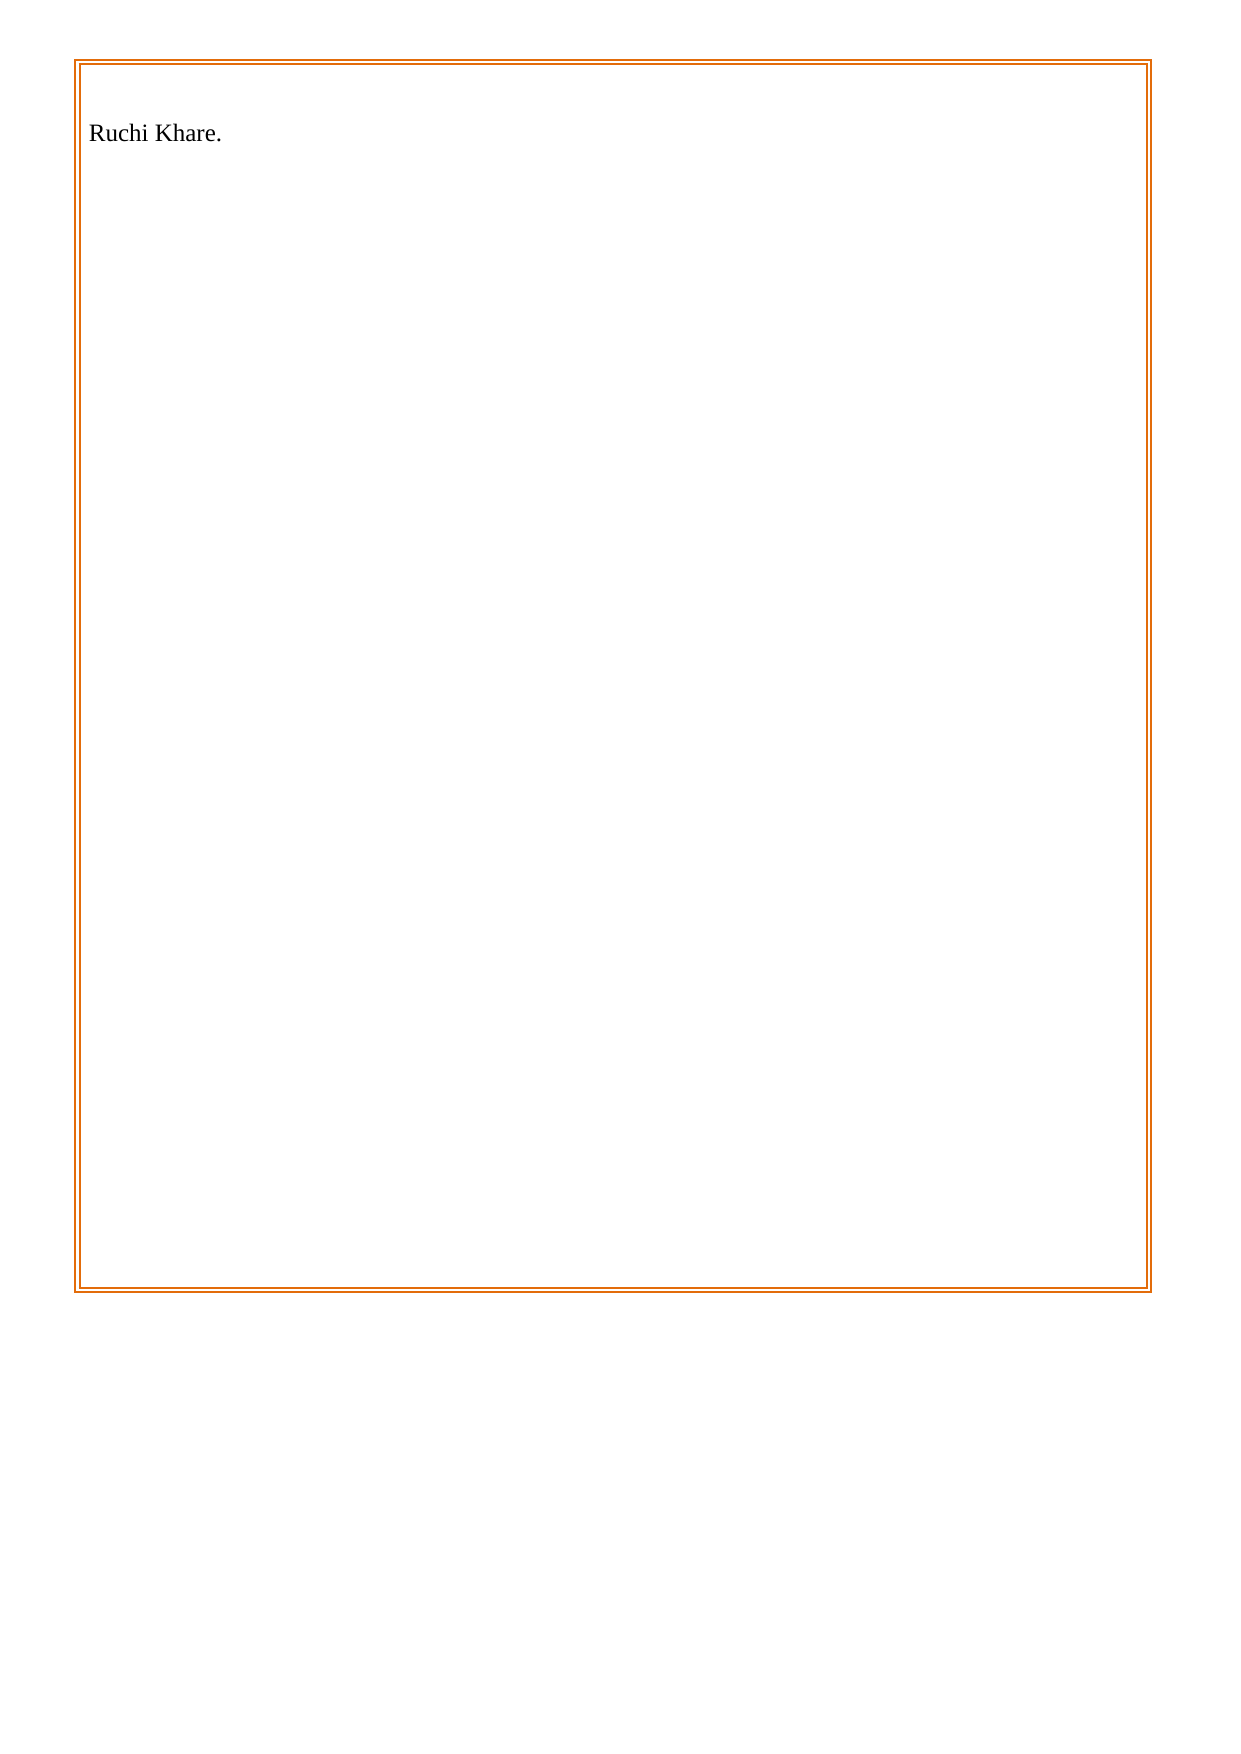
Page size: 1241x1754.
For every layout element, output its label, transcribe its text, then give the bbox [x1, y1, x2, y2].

table_header Work Experience: Organization : TestYantra Pvt. Ltd. Duration : June-2017 to till date. Designation : Sr. Software Engineer. Organization : Sterlite Technologies Pvt. Ltd. Duration : June-2015 to May-2017. Designation : Sr. Software Engineer. Organization : MindCraft Solutions Pvt. Ltd. Duration : Feb-2015 to June-2015. Designation : Software Engineer. Organization : Indglobal Consultancy Solutions. Duration : Jan-2013 to Feb-2015. Designation : Software Engineer. Experience Summary: Overall 3.8 years of experience in Software Quality Assurance, Manual and Automation Testing. 2.5 years of experience in Black-Box, Sanity Testing, End-to End testing, Functional testing, Integration testing, Regression testing, smoke testing. Hands on experience in Manual Testing, Functional Testing and Regression, Integration Testing, End to-End testing, Smoke Testing, compatibility Testing, Retesting, System testing. 1.5 years of experience in Automation Testing using Selenium Web Driver Hands on experience to generate Custom HTML Automation report. Hands on experience in Xpath and Locators. Hands on experience to handle all the popup. Worked on AUTOIT. Worked on Page Object Model. Worked with POI for Excel. Worked with Jenkins tool, gitHub , Maven. Hands on experience in Selenium Grid. Hands on experience to handle listbox , handling frames. Worked on Hybrid Framework (implementation and execution). Expertise in Data Driven Framework ,Method Driven Framework ,Hybrid framework using Selenium Web Driver. Experience in TestNG Framework. Experience in creating , analyzing & maintaining Automation Test Scripts using Selenium Webdriver. Experience of working on SVN , Apache Maven. Experience of Testing Web and Window-Based -applications. Expert in Software Testing, Creation of effective test data, Expert in identifying different scenarios and Writing effective test cases, Test Reporting, Requirements Analysis, Quality Management, Defect Management. Actively involved in all the stages of Software Testing Life Cycle. Well versed in Defect Tracking & effective Bug Reporting Expert in Requirement Traceability Matrix(RTM), Requirement Coverage Experienced in preparation and review of Test Scenarios and Test Cases, Test Execution, Test Results Reporting, Defect Reporting, Test summary Report, and other activities related to test planning and execution with concentration on requirements analysis, development and implementation of test scenarios. Expert in Ad Hoc, Functional, Build Verification Testing(Smoke Testing), Sanity, Regression, Integration and Exploratory Testing Well acquainted with Manual Testing Methodologies& possess knowledge of Software Development Life Cycle (SDLC), Software Test Life Cycle (STLC) and Defect Life Cycle. Exposure to Test Management and Bug Tracking Tools like Jira , Confluence and actively involved in Backend Database Testing using Oracle 10g, SQL. Experienced in maintaining and installing server for the production environment, deployment on Windows 7 R2 server. Team player with good managerial skills, Quick learner, Self-motivated and ability to co-ordinate in a team environment with excellent interpersonal skills . Ability to work on numerous tasks simultaneously. Expert in Java, and Good knowledge of SQL queries. Involved in Functional, Regression, Ad-hoc testing, performance and load testing. Good knowledge of PLSQL, SQL Server Hand on experience in JAVA. Good programming knowledge in JAVA Multithreading Understanding in creating SQL Queries, Stored Procedures, Views, Triggers in ORACLE/SQL Server 2005/2008. Ability to quickly adapt to different project environments and an excellent team member. JavaScript Skills: Efficient knowledge on JavaScript Functions and type of functions. Familiar with Arrow functions and builtin methods in array. Efficient knowledge Objects creation, Object Define Property, and Prototypes. Familiar with data types , variable hoisting, scope. Familiar with Promisces ,callback functions and JSON Object. Basic knowledge on NODEJS-Mocha framework with chai Assertion using node Project. Basic knowledge of Stringy and Parsing concept . SOFTWARE PROFICIENCY Process : Application Testing, Manual Testing, Automation Testing Test Management tool : HP Quality Centre. Defect Reporting Tool : BugZilla , Jira . Software Testing Skills : Manual Testing, SDLC, Test Life Cycle, Automation Testing using . Operating System : Windows XP / 7/ 8 /10, 2003 Server. Programming Languages : Java RDBMS : ORACLE, SQL SERVER, MySQL. Packages : MS-Office, MS-Outlook. Automation Tool : Selenium Web Driver Other Tools : AutoIT , TestNG, Jenkins, gitHub, SVN, Maven, Selenium Grid , Hybrid. Education Credential: Bachelor of Engineering in Computer Science with Honors (77.5%) from R.G.P.V. University Bhopal (M.P.) in 2011. H.S.C. with 76.40% from M.P. Board Bhopal (M.P.) in 2006. S.S.C. with 76.80% from M.P. Board Bhopal (M.P.) in 2004. Project Worked: Project Title : Mauritius Telecom Duration : June-2015 till now. Position : Senior Test Engineer Technologies : JAVA, JBOSS, ORACLE, Web Server Tomcat 4.1. Back End : Oracle. Description :Mapping of all existing Mauritius Telecom Tariff Plans with CRESTEL product.CRESTEL (Multilingual & Multi Currency) is a real time carrier-grade Billing, Customer Care, Mediation and Provisioning platform, that enables ISP, broadband, IP-based service providers, Web and service portals, to manage and profit from application, media and communication services offered directly and through distribution channels. Roles and Responsibilities: Responsible for selecting test cases for Automation. Responsible for writing POM class. Involved in generating Custom Automation Reports according to clients requirements. Responsible for developing test Classes. Preparing test data. Responsible for reviewing the scripts. Responsible for maintaining framework and gitHub. Responsible for integrating framework with Jenkins. Analyzing the execution result. Responsible for preparing execution report. Provided KT at training newly joined. Prepared automation related documents. Responsible for setting up Selenium Grid. Provide demo to client. Project Title : Obligation Shared Business Service (SBS). Client : HP Duration : Feb-2015 June 2015. Position : Senior Test Engineer Technologies : Core Java, J2EE, JSP, Web Services, Spring, Servlet, Hibernate, HTML, CSS, JQuery, Junit, Maven, Strusts, SVN, TestNG framework. Back End : Oracle 10g. Role and Responsibility :Manual testing of Web services, Load Testing of Web services. Description :Obligation Shared Business Service (SBS) is a foundational SBS that supports Contract, Fixed CarePack and Warranty service obligation retrieval. SBS follows layered architecture for example Service Implementation layer, request validation layer, Orchestration layer, Data Service Management layer and Data Services layer. The Service Implementation layer defines the request and response types exposed to clients of the SBS, and implements the methods of the SBS service interface. The request validation layer applies syntactic validation and applicable business rule validation to client requests. The Orchestration layer is responsible for implementing the business rules defined for the SBS which specify how to execute the methods of the SBS service interface by calling one or more Data Services and composing the responses from the Data Services into the response for that SBS method. The composition can compose replies from multiple Data Services for different DataServiceTypes, or from multiple instances of Data Services for the same DataServiceType. The Data Service Management layer is the main component covered by this high-level design specification, and is discussed in detail in the following sections. At a high-level, its responsibilities include providing a generic interface to a diverse set of Data Services, reporting on Data Services state, and managing failover for some Data Services. The Data Services layer is responsible for interfacing to the actual DataSources required by the SBS. Involved in writing Test script using QC tool. Participated in Manual Testing of application. Participating in Daily Standup Meeting and managing workflow of the Application. Involved in Enhancing and Controlling the Framework. Analyzing Requirement Generating Test cases for different module and executing them. Web Application testing (i.e. User interface Testing, Functional Testing, Regression Testing. Track the Bug, Analyze the result and report the bugs. Cross Browser Testing. The main objectives for this projects are - Establish a Service Obligation data model covering go forward obligation types (exclude legacy MPS contracts, QUANTUM storage contracts, etc). Establish Data Access Objects & Data Service for fixed care packs. Establish a set of data service for warranties Establish a set of data service for GIS contracts. Meet the tactical requirements for obligation-based authorizations from the HPSC portal team. Lay the groundwork for a future entitlement service that encapsulates business rules currently distributed in the clients (highest level of service, mission critical identification, etc). Achievements: Won Miss CS award in R.K.D.F. College. Interest & Hobbies: Reading Books and Singing, Listening music. Declaration: I hereby declare that above-mentioned are true and best to behalf of my knowledge. Ruchi Khare. [81, 65, 1146, 1287]
